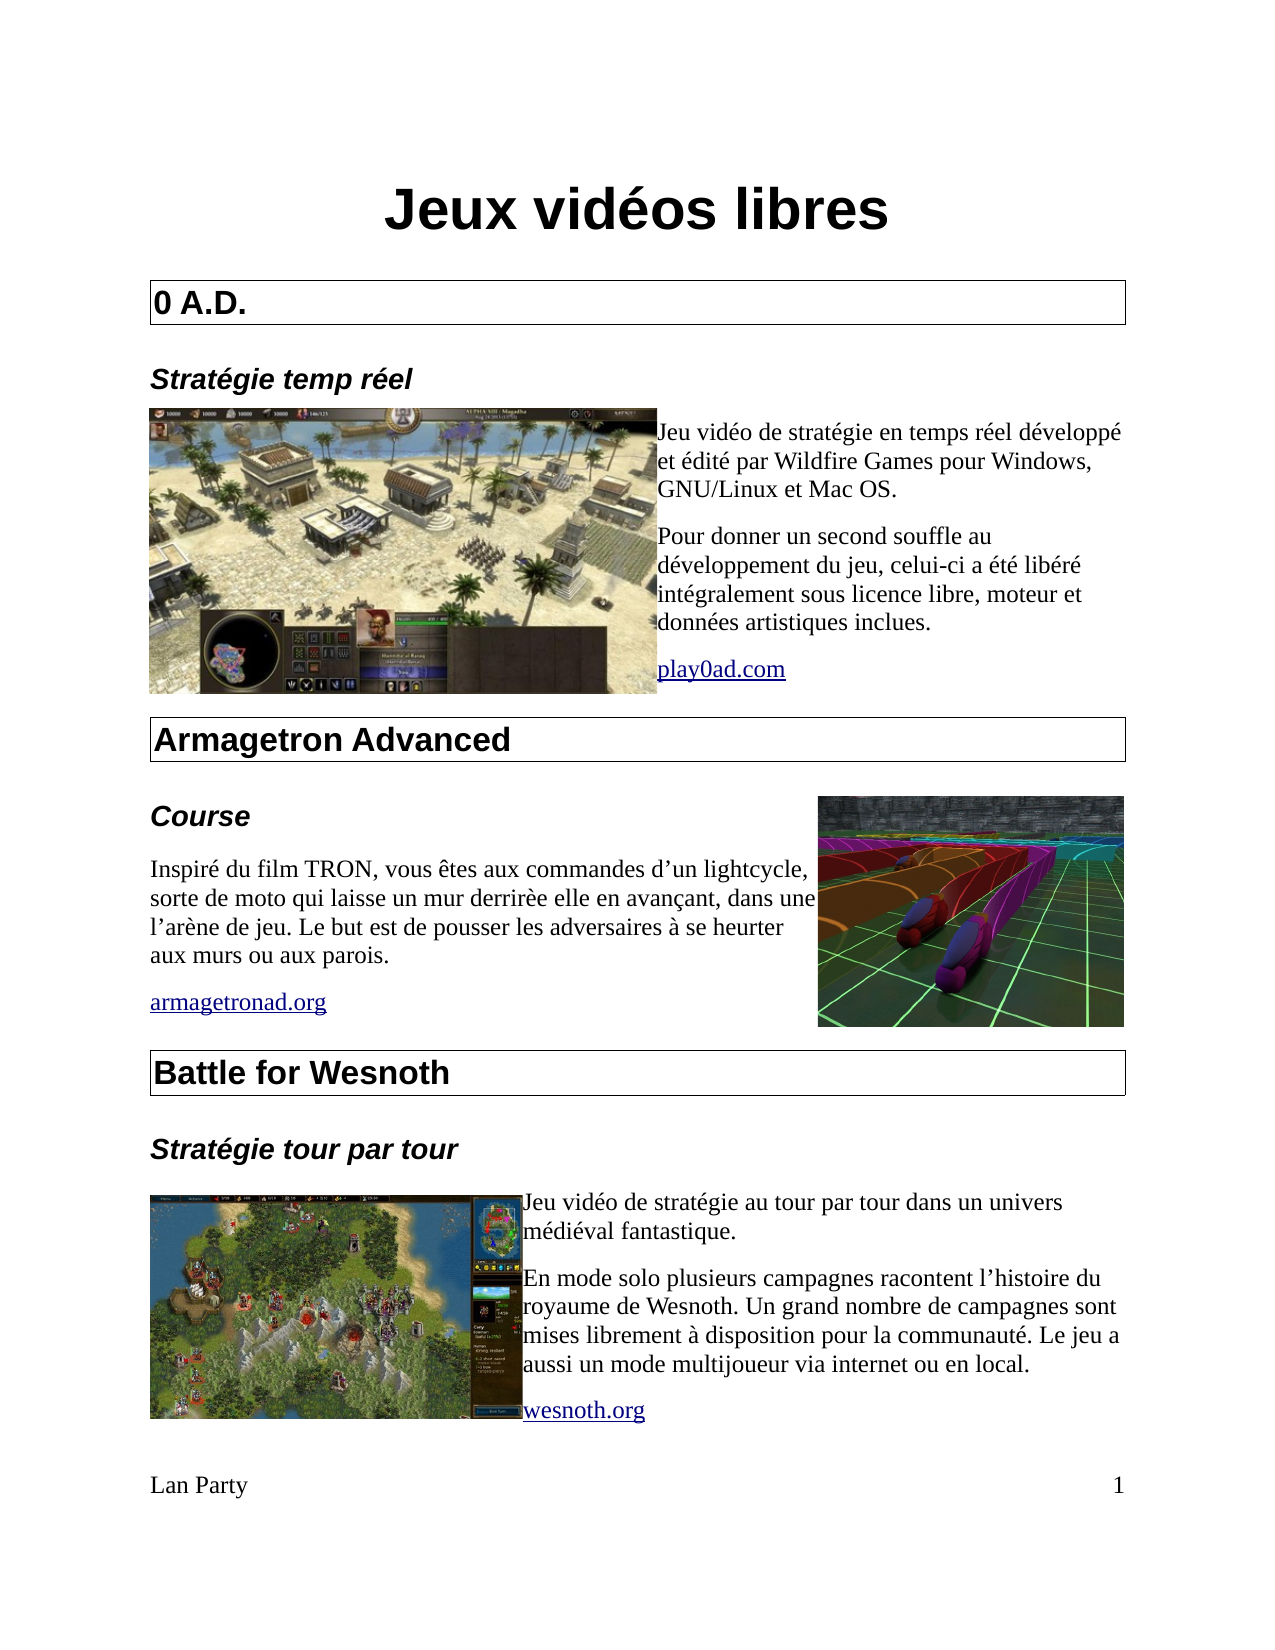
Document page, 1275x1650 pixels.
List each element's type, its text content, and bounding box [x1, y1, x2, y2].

text Pour donner un second souffle au développement du jeu, celui-ci a été libéré intégralement sous licence libre, moteur et données artistiques inclues. [658, 521, 1125, 636]
text Jeu vidéo de stratégie en temps réel développé et édité par Wildfire Games pour Windows, GNU/Linux et Mac OS. [658, 417, 1125, 503]
picture [150, 1195, 523, 1419]
subtitle Battle for Wesnoth [151, 1051, 1125, 1095]
subtitle Stratégie tour par tour [150, 1132, 1125, 1166]
text armagetronad.org [150, 987, 817, 1016]
text wesnoth.org [150, 1396, 1125, 1424]
picture [817, 796, 1124, 1027]
text Inspiré du film TRON, vous êtes aux commandes d’un lightcycle, sorte de moto qui laisse un mur derrirèe elle en avançant, dans une l’arène de jeu. Le but est de pousser les adversaires à se heurter aux murs ou aux parois. [150, 854, 817, 969]
text Jeu vidéo de stratégie au tour par tour dans un univers médiéval fantastique. [150, 1187, 1125, 1245]
subtitle 0 A.D. [151, 281, 1125, 324]
subtitle Stratégie temp réel [150, 362, 1125, 396]
picture [149, 408, 658, 694]
text En mode solo plusieurs campagnes racontent l’histoire du royaume de Wesnoth. Un grand nombre de campagnes sont mises librement à disposition pour la communauté. Le jeu a aussi un mode multijoueur via internet ou en local. [523, 1263, 1125, 1378]
title Jeux vidéos libres [150, 175, 1125, 242]
subtitle Armagetron Advanced [151, 718, 1125, 761]
text play0ad.com [658, 654, 1125, 683]
subtitle Course [150, 799, 817, 833]
